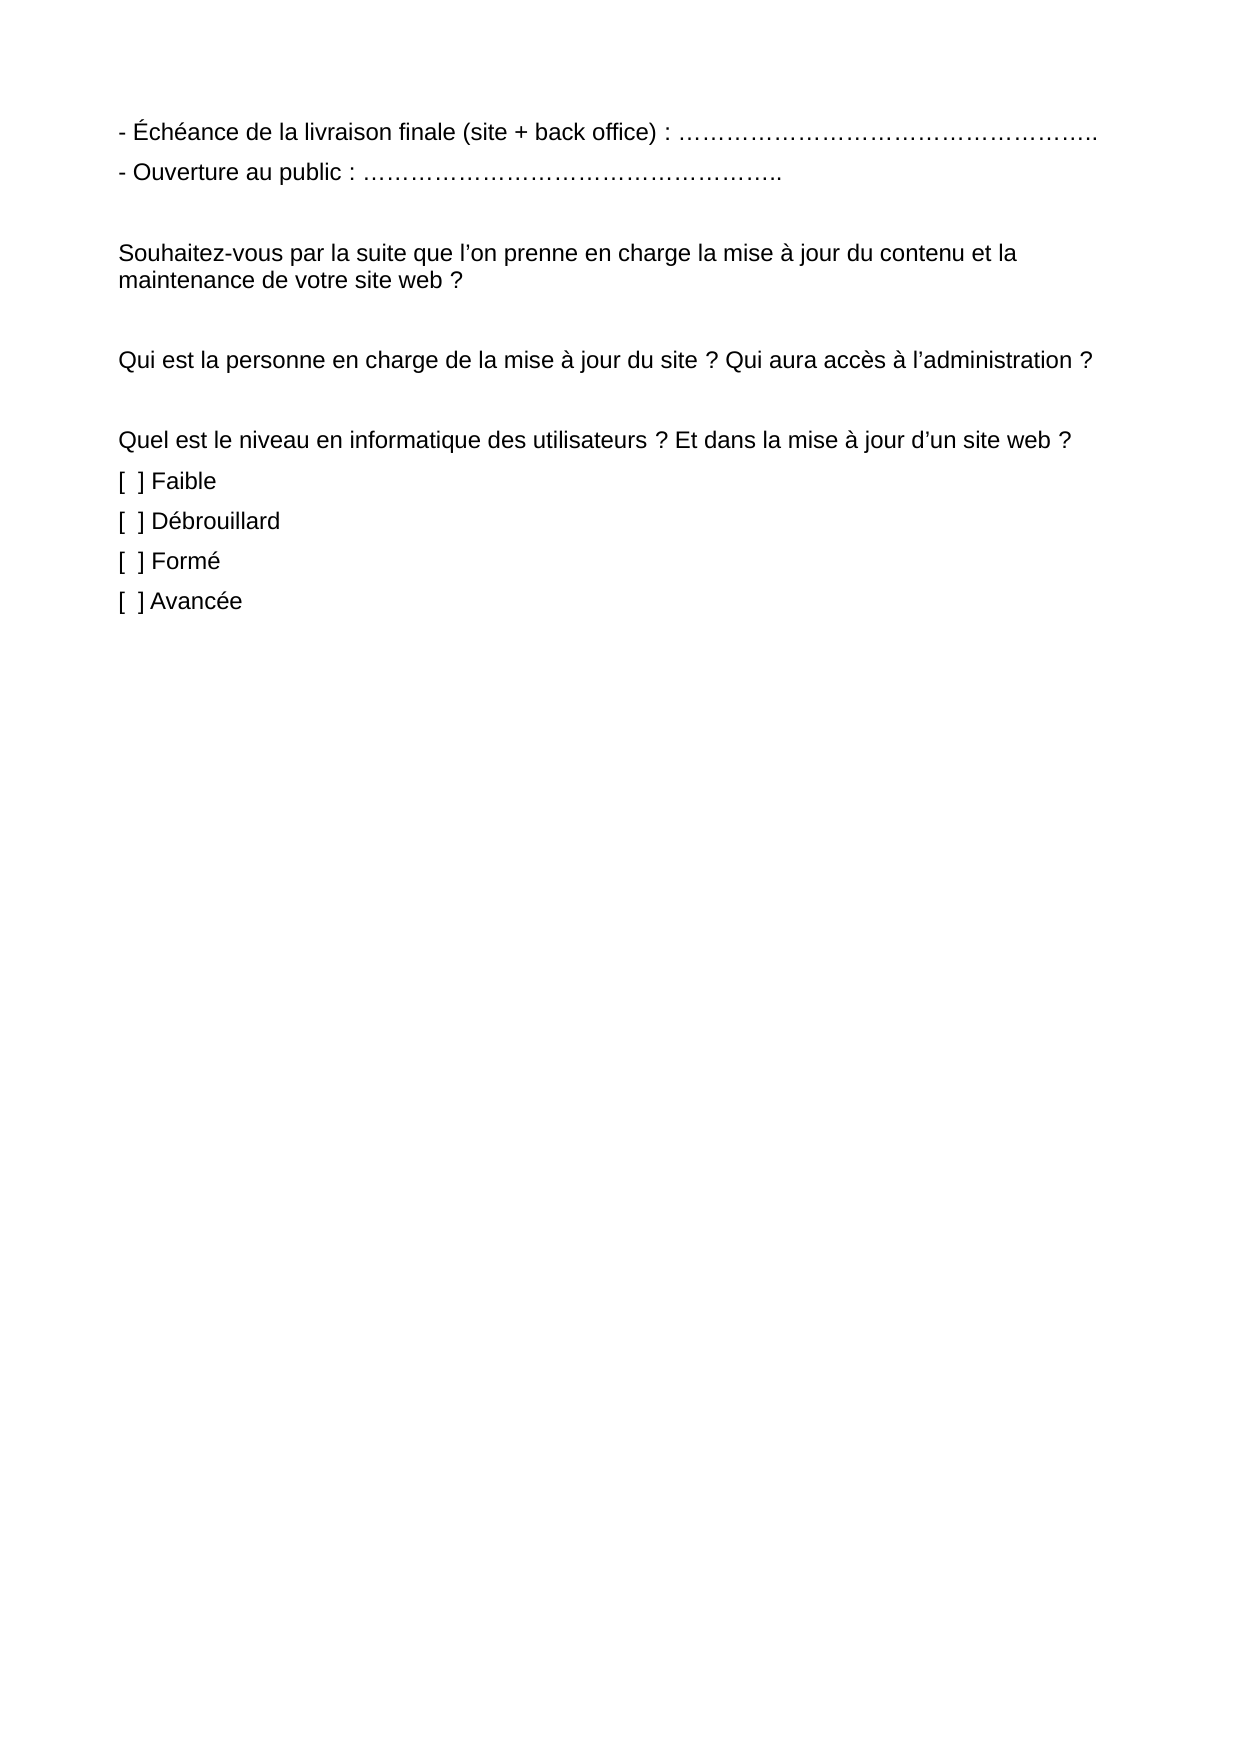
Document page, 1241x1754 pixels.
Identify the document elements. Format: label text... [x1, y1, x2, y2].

text - Ouverture au public : …………………………………………….. [118, 158, 1122, 186]
text Souhaitez-vous par la suite que l’on prenne en charge la mise à jour du contenu et la maintenance de votre site web ? [118, 238, 1122, 294]
text - Échéance de la livraison finale (site + back office) : …………………………………………….. [118, 118, 1122, 146]
text [ ] Formé [118, 547, 1122, 574]
text Qui est la personne en charge de la mise à jour du site ? Qui aura accès à l’administration ? [118, 346, 1122, 374]
text [ ] Faible [118, 467, 1122, 494]
text [ ] Avancée [118, 587, 1122, 614]
text [ ] Débrouillard [118, 507, 1122, 534]
text Quel est le niveau en informatique des utilisateurs ? Et dans la mise à jour d’un site web ? [118, 426, 1122, 454]
